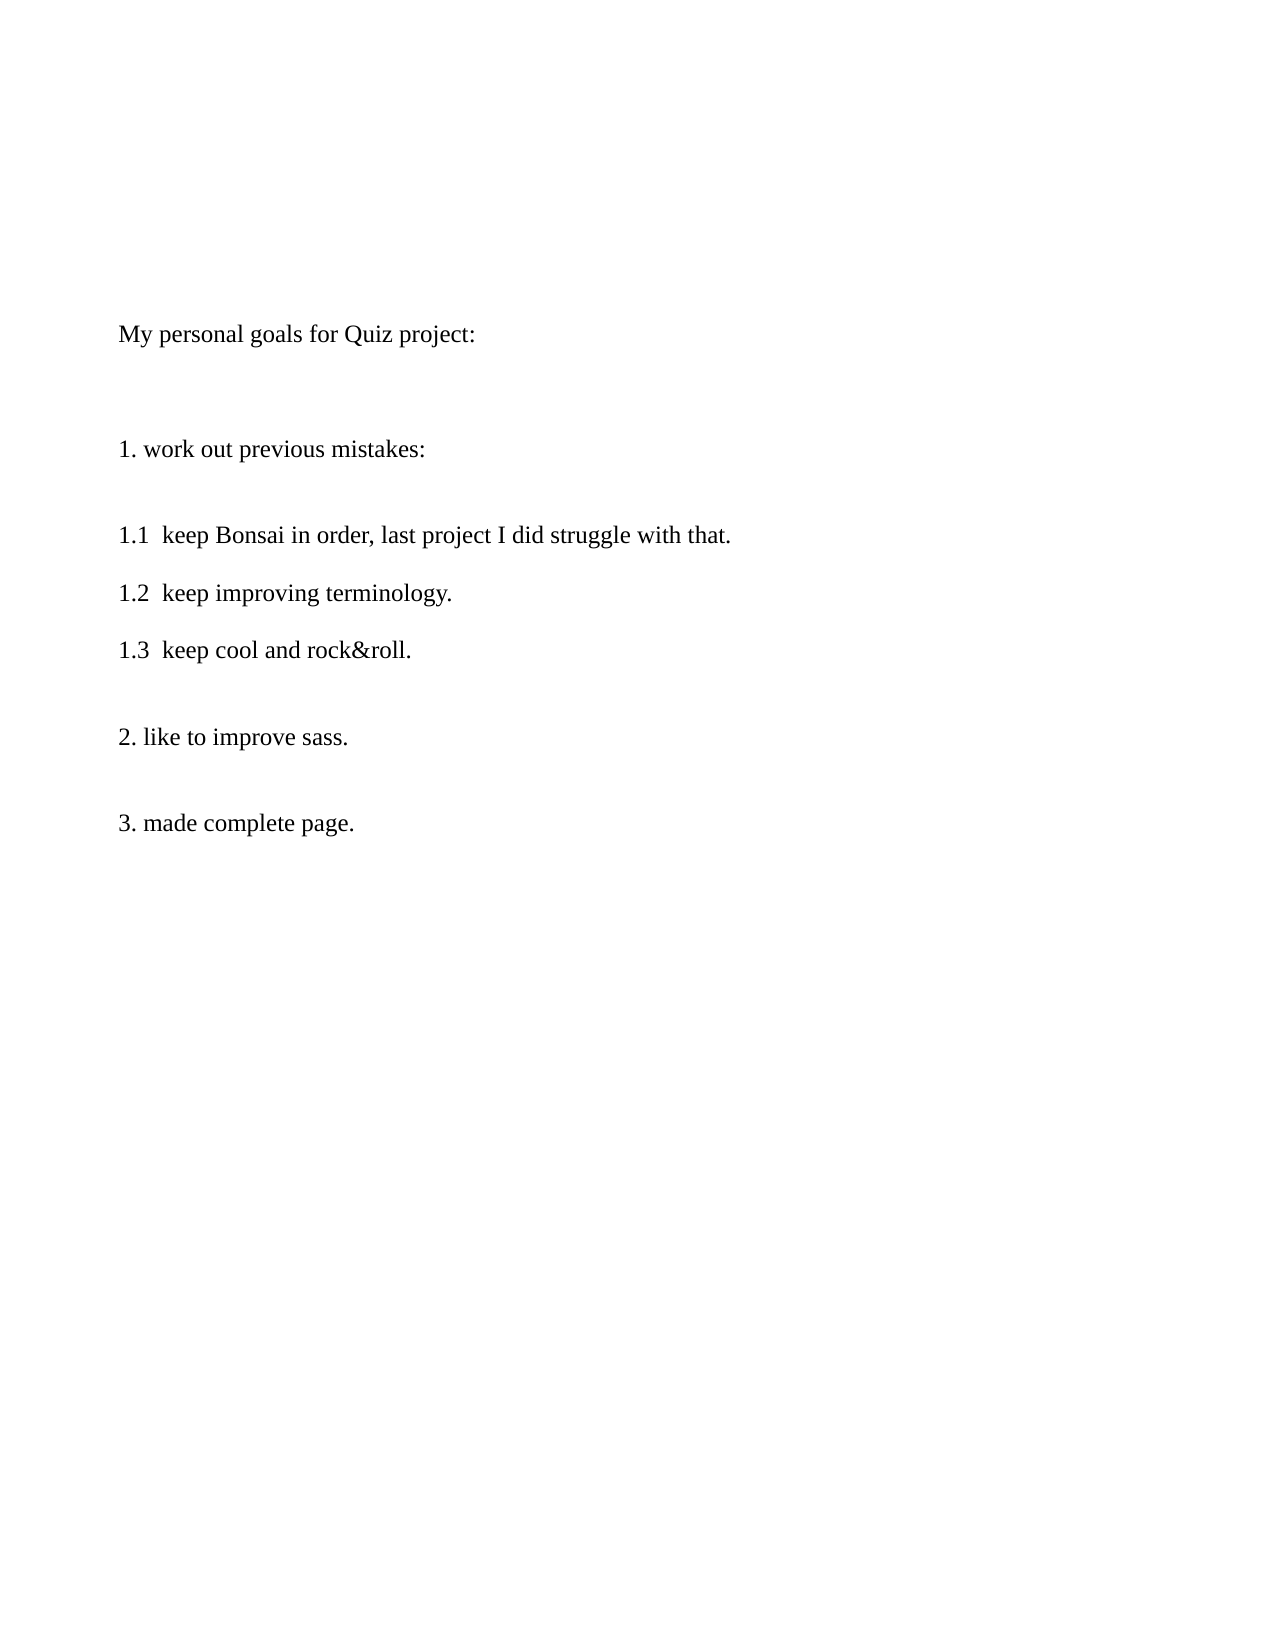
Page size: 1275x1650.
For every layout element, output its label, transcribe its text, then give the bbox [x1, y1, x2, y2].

text 1. work out previous mistakes: [118, 434, 1157, 463]
text 1.3 keep cool and rock&roll. [118, 636, 1157, 664]
text 3. made complete page. [118, 808, 1157, 837]
text My personal goals for Quiz project: [118, 319, 1157, 348]
text 1.1 keep Bonsai in order, last project I did struggle with that. [118, 521, 1157, 549]
text 2. like to improve sass. [118, 722, 1157, 751]
text 1.2 keep improving terminology. [118, 578, 1157, 607]
